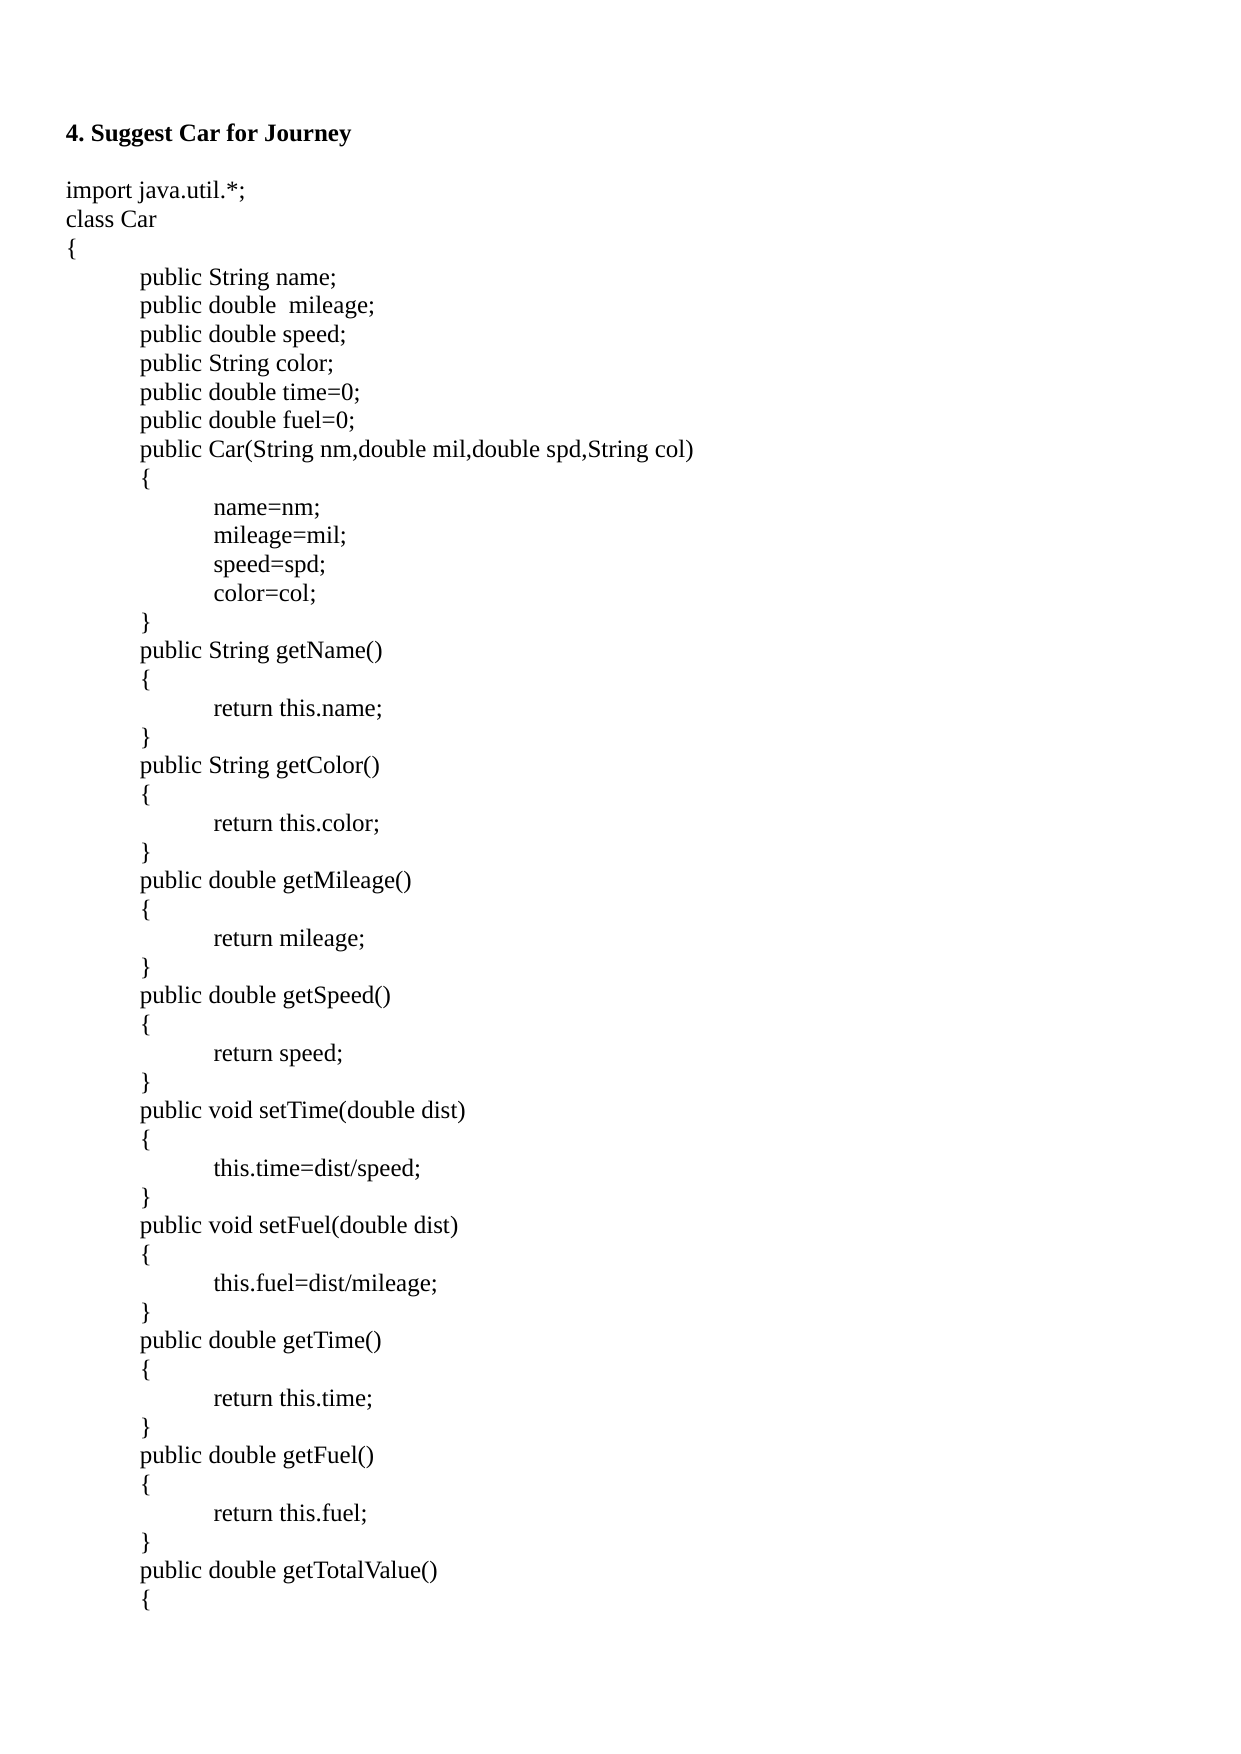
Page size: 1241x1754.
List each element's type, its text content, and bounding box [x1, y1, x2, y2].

text return speed; [66, 1038, 1194, 1067]
text 4. Suggest Car for Journey [66, 118, 1194, 147]
text return this.fuel; [66, 1498, 1194, 1527]
text { [66, 779, 1194, 808]
text public double getTotalValue() [66, 1556, 1194, 1584]
text this.fuel=dist/mileage; [66, 1268, 1194, 1297]
text public Car(String nm,double mil,double spd,String col) [66, 434, 1194, 463]
text class Car [66, 204, 1194, 233]
text public double getTime() [66, 1326, 1194, 1354]
text speed=spd; [66, 549, 1194, 578]
text return this.name; [66, 693, 1194, 722]
text public double speed; [66, 319, 1194, 348]
text { [66, 233, 1194, 262]
text return mileage; [66, 923, 1194, 952]
text } [66, 1412, 1194, 1441]
text public void setFuel(double dist) [66, 1211, 1194, 1239]
text } [66, 1182, 1194, 1211]
text public String getColor() [66, 751, 1194, 779]
text } [66, 1527, 1194, 1556]
text this.time=dist/speed; [66, 1153, 1194, 1182]
text { [66, 1239, 1194, 1268]
text } [66, 1067, 1194, 1096]
text { [66, 1469, 1194, 1498]
text return this.color; [66, 808, 1194, 837]
text { [66, 1009, 1194, 1038]
text public double fuel=0; [66, 406, 1194, 434]
text public String getName() [66, 636, 1194, 664]
text public double getMileage() [66, 866, 1194, 894]
text mileage=mil; [66, 521, 1194, 549]
text public String name; [66, 262, 1194, 291]
text public double time=0; [66, 377, 1194, 406]
text { [66, 463, 1194, 492]
text import java.util.*; [66, 176, 1194, 204]
text name=nm; [66, 492, 1194, 521]
text { [66, 894, 1194, 923]
text } [66, 607, 1194, 636]
text color=col; [66, 578, 1194, 607]
text { [66, 664, 1194, 693]
text { [66, 1354, 1194, 1383]
text } [66, 952, 1194, 981]
text public void setTime(double dist) [66, 1096, 1194, 1124]
text public double getFuel() [66, 1441, 1194, 1469]
text public String color; [66, 348, 1194, 377]
text { [66, 1584, 1194, 1613]
text } [66, 837, 1194, 866]
text { [66, 1124, 1194, 1153]
text } [66, 722, 1194, 751]
text return this.time; [66, 1383, 1194, 1412]
text } [66, 1297, 1194, 1326]
text public double getSpeed() [66, 981, 1194, 1009]
text public double mileage; [66, 291, 1194, 319]
